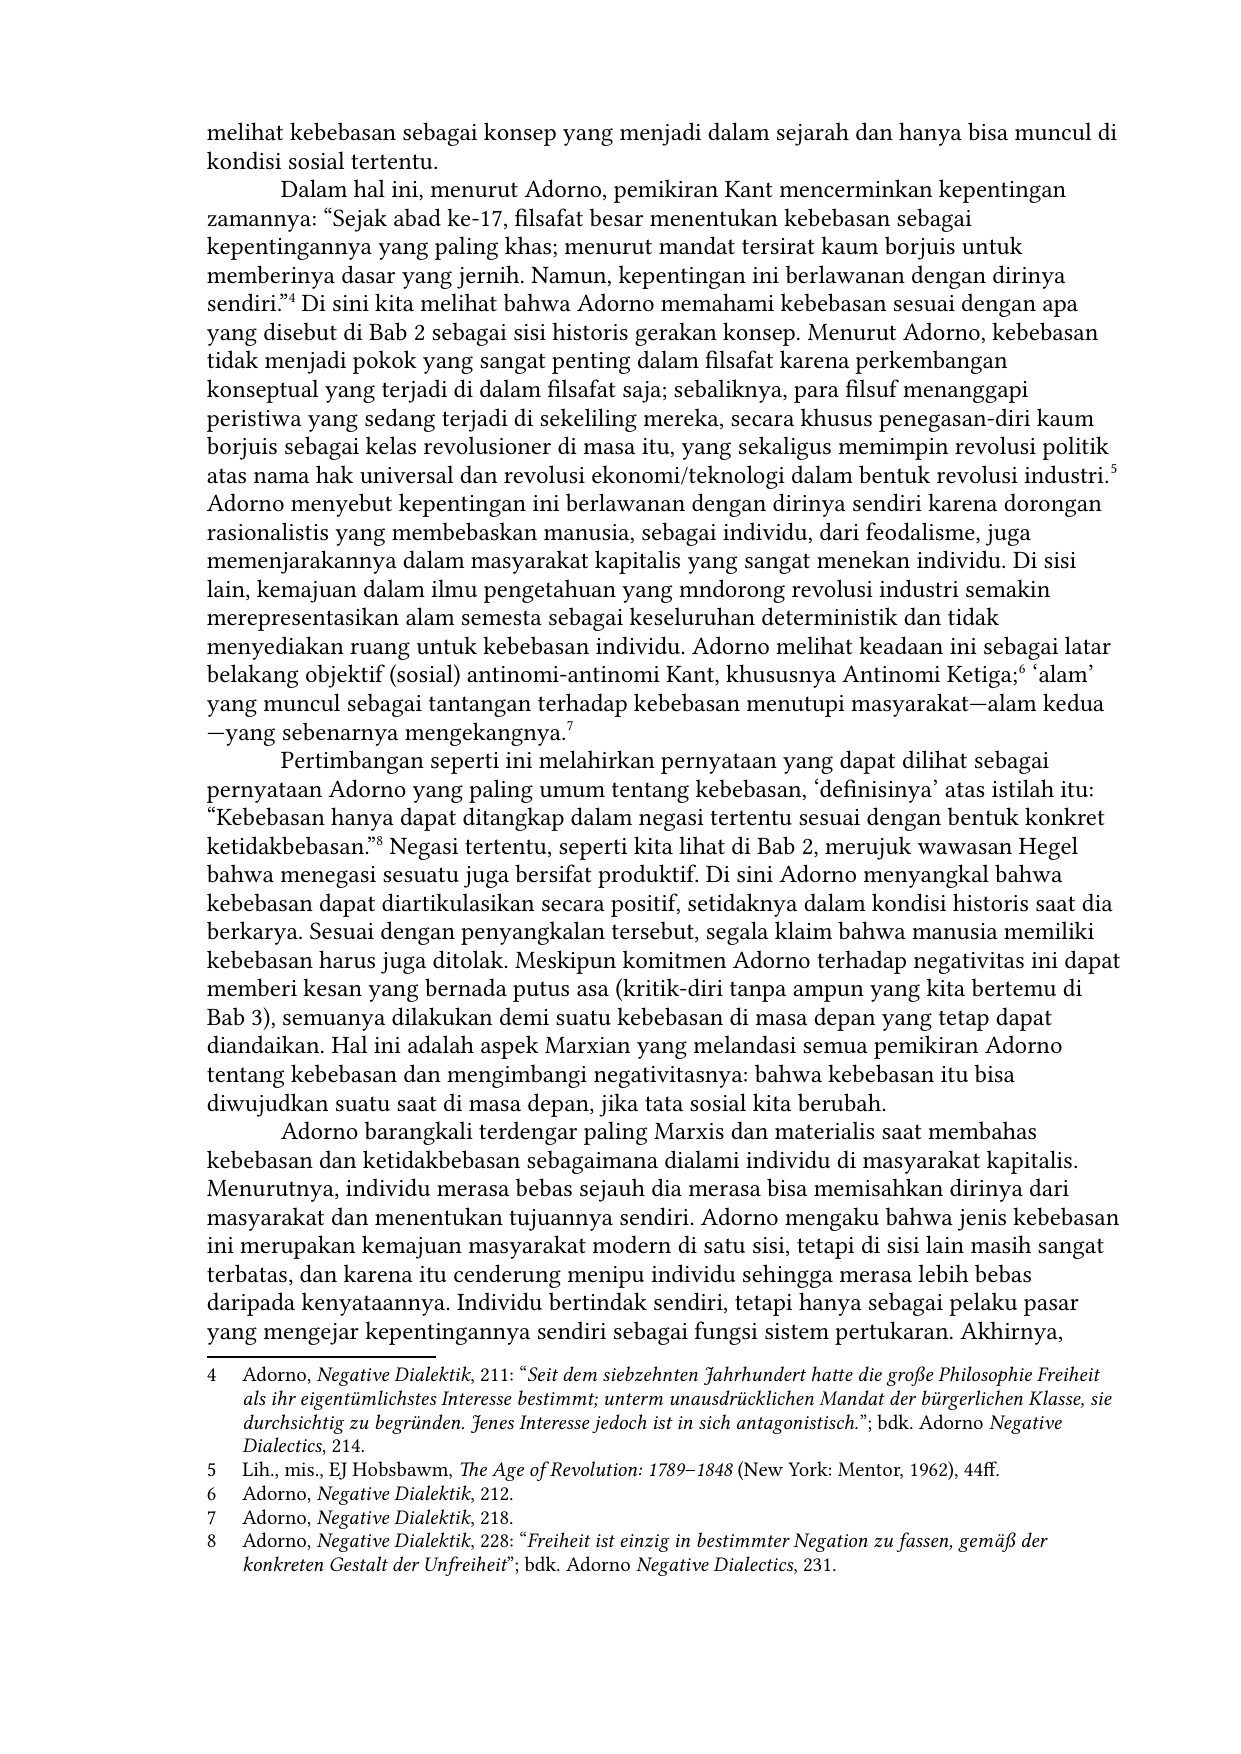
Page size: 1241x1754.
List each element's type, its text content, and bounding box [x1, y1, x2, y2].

text Adorno, Negative Dialektik, 212. [207, 1482, 1122, 1506]
text Lih., mis., EJ Hobsbawm, The Age of Revolution: 1789–1848 (New York: Mentor, 1962), 44ff. [207, 1458, 1122, 1482]
text Adorno, Negative Dialektik, 228: “Freiheit ist einzig in bestimmter Negation zu fassen, gemäß der konkreten Gestalt der Unfreiheit”; bdk. Adorno Negative Dialectics, 231. [207, 1529, 1122, 1577]
text Adorno, Negative Dialektik, 218. [207, 1506, 1122, 1529]
text Adorno, Negative Dialektik, 211: “Seit dem siebzehnten Jahrhundert hatte die große Philosophie Freiheit als ihr eigentümlichstes Interesse bestimmt; unterm unausdrücklichen Mandat der bürgerlichen Klasse, sie durchsichtig zu begründen. Jenes Interesse jedoch ist in sich antagonistisch.”; bdk. Adorno Negative Dialectics, 214. [207, 1363, 1122, 1458]
text Pertimbangan seperti ini melahirkan pernyataan yang dapat dilihat sebagai pernyataan Adorno yang paling umum tentang kebebasan, ‘definisinya’ atas istilah itu: “Kebebasan hanya dapat ditangkap dalam negasi tertentu sesuai dengan bentuk konkret ketidakbebasan.” Negasi tertentu, seperti kita lihat di Bab 2, merujuk wawasan Hegel bahwa menegasi sesuatu juga bersifat produktif. Di sini Adorno menyangkal bahwa kebebasan dapat diartikulasikan secara positif, setidaknya dalam kondisi historis saat dia berkarya. Sesuai dengan penyangkalan tersebut, segala klaim bahwa manusia memiliki kebebasan harus juga ditolak. Meskipun komitmen Adorno terhadap negativitas ini dapat memberi kesan yang bernada putus asa (kritik-diri tanpa ampun yang kita bertemu di Bab 3), semuanya dilakukan demi suatu kebebasan di masa depan yang tetap dapat diandaikan. Hal ini adalah aspek Marxian yang melandasi semua pemikiran Adorno tentang kebebasan dan mengimbangi negativitasnya: bahwa kebebasan itu bisa diwujudkan suatu saat di masa depan, jika tata sosial kita berubah. [207, 746, 1122, 1117]
text Adorno barangkali terdengar paling Marxis dan materialis saat membahas kebebasan dan ketidakbebasan sebagaimana dialami individu di masyarakat kapitalis. Menurutnya, individu merasa bebas sejauh dia merasa bisa memisahkan dirinya dari masyarakat dan menentukan tujuannya sendiri. Adorno mengaku bahwa jenis kebebasan ini merupakan kemajuan masyarakat modern di satu sisi, tetapi di sisi lain masih sangat terbatas, dan karena itu cenderung menipu individu sehingga merasa lebih bebas daripada kenyataannya. Individu bertindak sendiri, tetapi hanya sebagai pelaku pasar yang mengejar kepentingannya sendiri sebagai fungsi sistem pertukaran. Akhirnya, [207, 1117, 1122, 1345]
text Dalam hal ini, menurut Adorno, pemikiran Kant mencerminkan kepentingan zamannya: “Sejak abad ke-17, filsafat besar menentukan kebebasan sebagai kepentingannya yang paling khas; menurut mandat tersirat kaum borjuis untuk memberinya dasar yang jernih. Namun, kepentingan ini berlawanan dengan dirinya sendiri.” Di sini kita melihat bahwa Adorno memahami kebebasan sesuai dengan apa yang disebut di Bab 2 sebagai sisi historis gerakan konsep. Menurut Adorno, kebebasan tidak menjadi pokok yang sangat penting dalam filsafat karena perkembangan konseptual yang terjadi di dalam filsafat saja; sebaliknya, para filsuf menanggapi peristiwa yang sedang terjadi di sekeliling mereka, secara khusus penegasan-diri kaum borjuis sebagai kelas revolusioner di masa itu, yang sekaligus memimpin revolusi politik atas nama hak universal dan revolusi ekonomi/teknologi dalam bentuk revolusi industri. Adorno menyebut kepentingan ini berlawanan dengan dirinya sendiri karena dorongan rasionalistis yang membebaskan manusia, sebagai individu, dari feodalisme, juga memenjarakannya dalam masyarakat kapitalis yang sangat menekan individu. Di sisi lain, kemajuan dalam ilmu pengetahuan yang mndorong revolusi industri semakin merepresentasikan alam semesta sebagai keseluruhan deterministik dan tidak menyediakan ruang untuk kebebasan individu. Adorno melihat keadaan ini sebagai latar belakang objektif (sosial) antinomi-antinomi Kant, khususnya Antinomi Ketiga; ‘alam’ yang muncul sebagai tantangan terhadap kebebasan menutupi masyarakat—alam kedua—yang sebenarnya mengekangnya. [207, 175, 1122, 746]
text melihat kebebasan sebagai konsep yang menjadi dalam sejarah dan hanya bisa muncul di kondisi sosial tertentu. [207, 118, 1122, 175]
